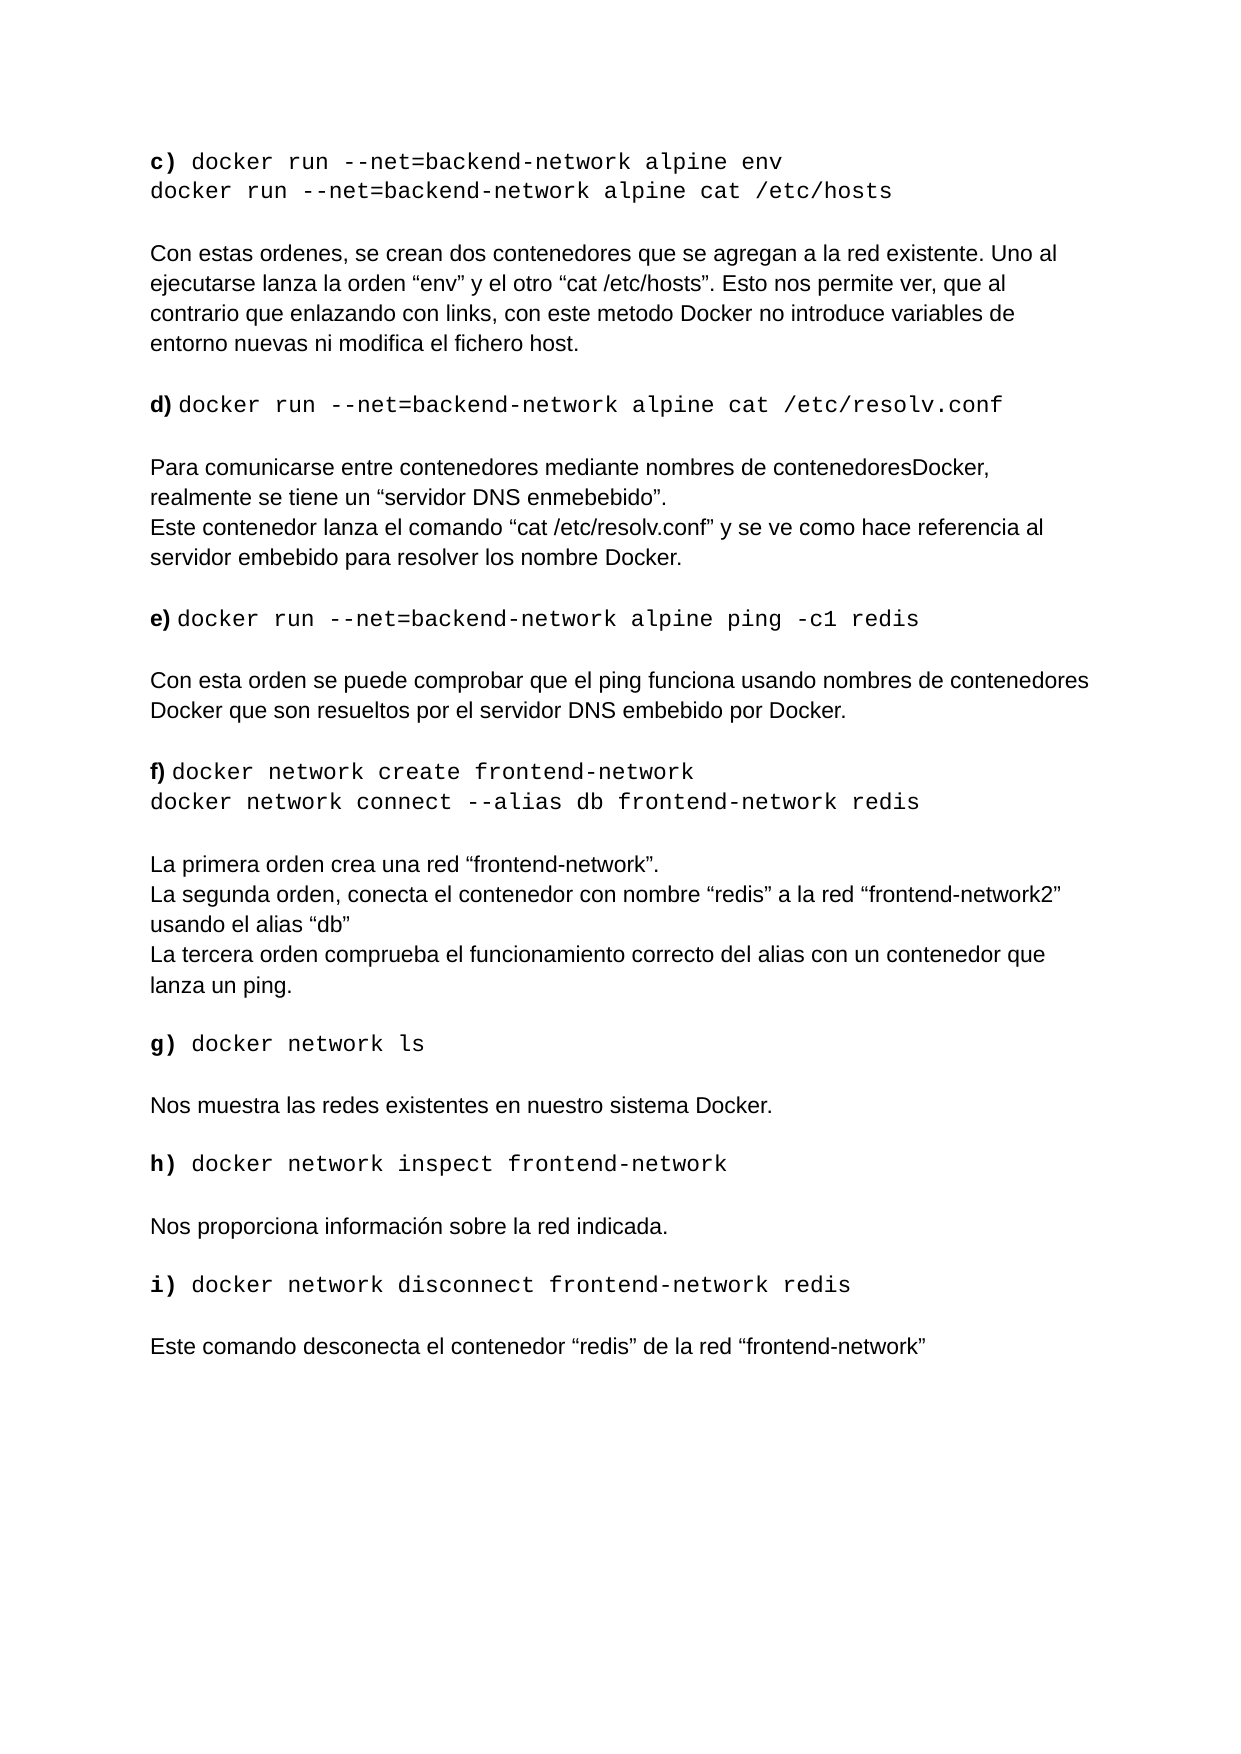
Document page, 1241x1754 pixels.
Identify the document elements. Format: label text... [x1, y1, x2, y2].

text Este comando desconecta el contenedor “redis” de la red “frontend-network” [150, 1333, 1090, 1359]
text f) docker network create frontend-network [150, 758, 1090, 786]
text h) docker network inspect frontend-network [150, 1153, 1090, 1179]
text Para comunicarse entre contenedores mediante nombres de contenedoresDocker, realmente se tiene un “servidor DNS enmebebido”. [150, 453, 1090, 510]
text docker network connect --alias db frontend-network redis [150, 790, 1090, 816]
text Nos proporciona información sobre la red indicada. [150, 1213, 1090, 1239]
text docker run --net=backend-network alpine cat /etc/hosts [150, 180, 1090, 206]
text Este contenedor lanza el comando “cat /etc/resolv.conf” y se ve como hace referencia al servidor embebido para resolver los nombre Docker. [150, 514, 1090, 571]
text La tercera orden comprueba el funcionamiento correcto del alias con un contenedor que lanza un ping. [150, 941, 1090, 998]
text c) docker run --net=backend-network alpine env [150, 150, 1090, 176]
text Con estas ordenes, se crean dos contenedores que se agregan a la red existente. Uno al ejecutarse lanza la orden “env” y el otro “cat /etc/hosts”. Esto nos permite ver, que al contrario que enlazando con links, con este metodo Docker no introduce variables de entorno nuevas ni modifica el fichero host. [150, 240, 1090, 357]
text La primera orden crea una red “frontend-network”. [150, 851, 1090, 877]
text g) docker network ls [150, 1032, 1090, 1058]
text Con esta orden se puede comprobar que el ping funciona usando nombres de contenedores Docker que son resueltos por el servidor DNS embebido por Docker. [150, 667, 1090, 724]
text Nos muestra las redes existentes en nuestro sistema Docker. [150, 1092, 1090, 1119]
text La segunda orden, conecta el contenedor con nombre “redis” a la red “frontend-network2” usando el alias “db” [150, 881, 1090, 937]
text d) docker run --net=backend-network alpine cat /etc/resolv.conf [150, 391, 1090, 419]
text e) docker run --net=backend-network alpine ping -c1 redis [150, 604, 1090, 633]
text i) docker network disconnect frontend-network redis [150, 1273, 1090, 1299]
